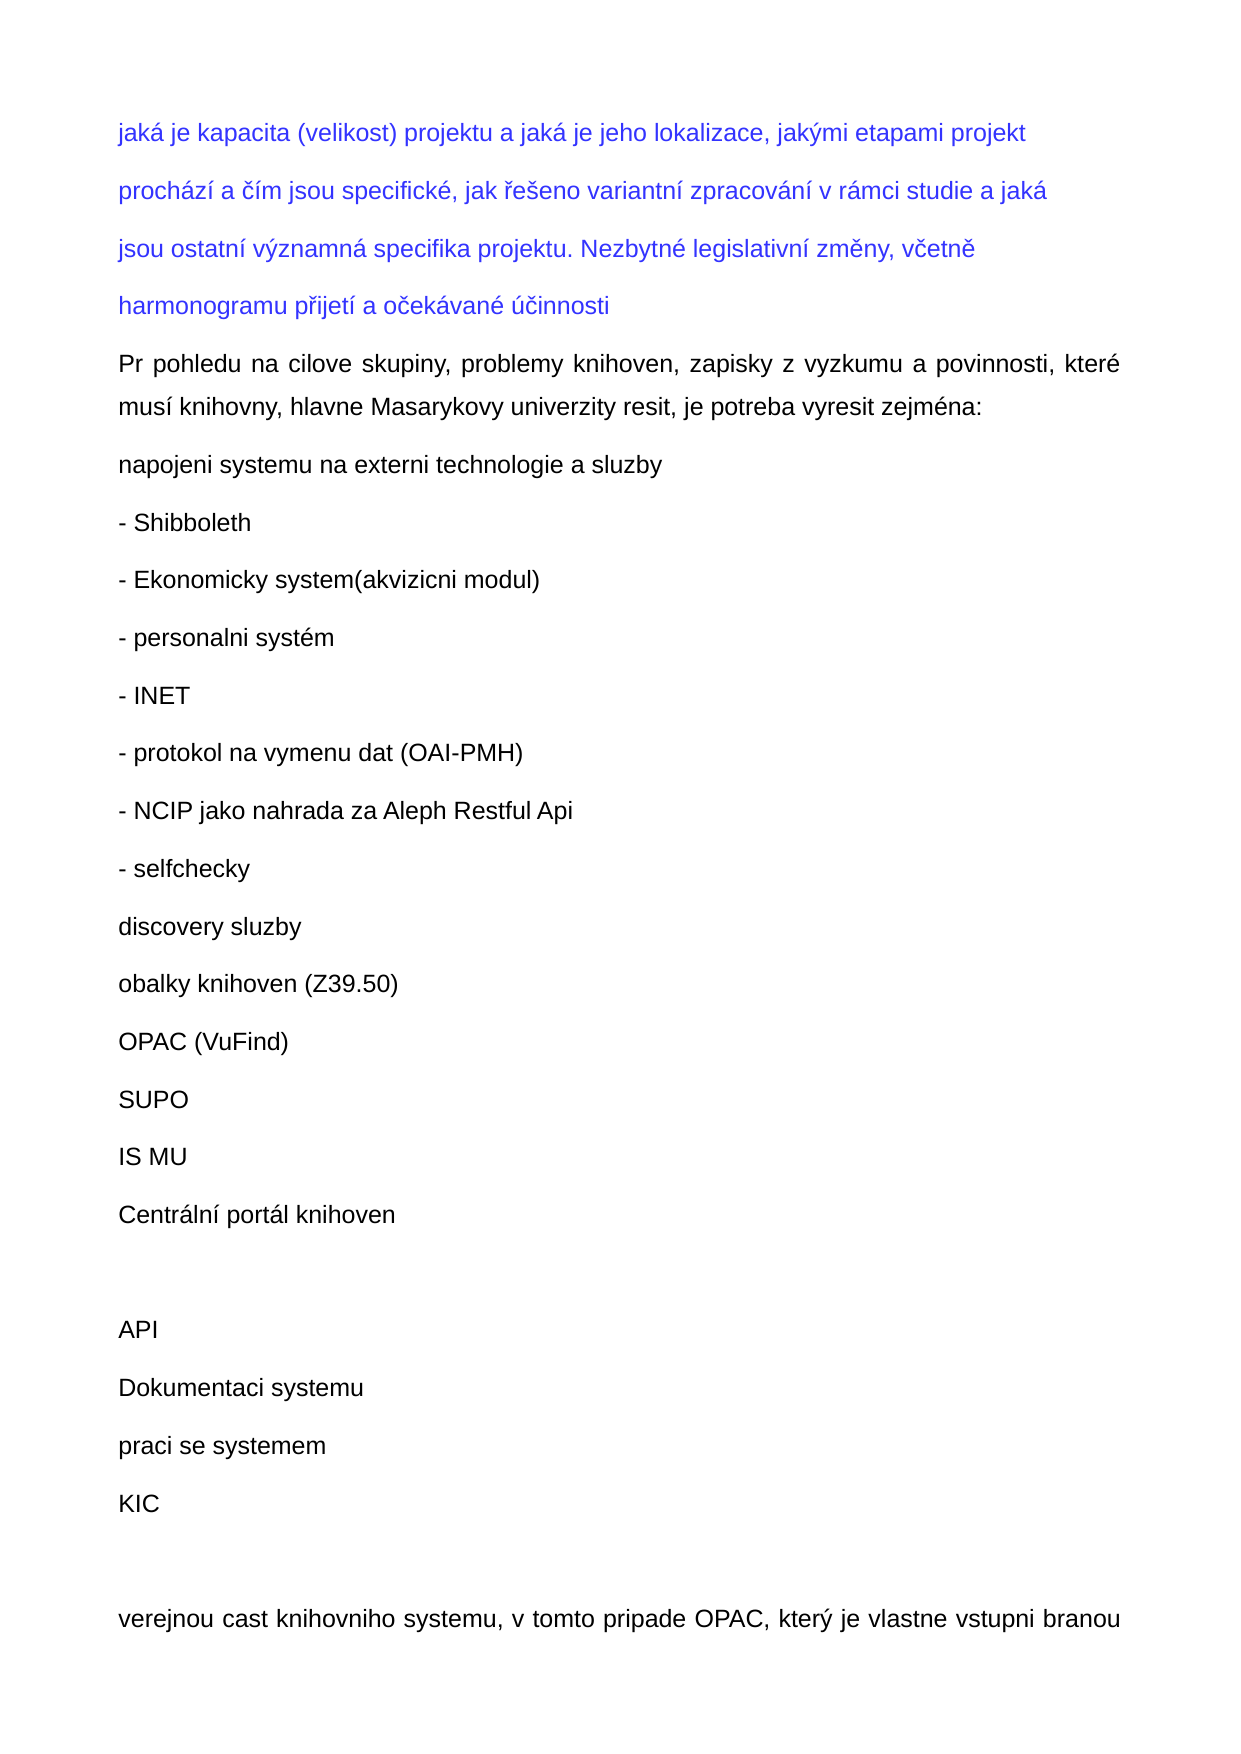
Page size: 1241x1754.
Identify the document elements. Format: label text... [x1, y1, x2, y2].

text - selfchecky [118, 854, 1122, 882]
text discovery sluzby [118, 911, 1122, 940]
text API [118, 1315, 1122, 1344]
text OPAC (VuFind) [118, 1027, 1122, 1056]
text jaká je kapacita (velikost) projektu a jaká je jeho lokalizace, jakými etapami projekt [118, 118, 1122, 147]
text - personalni systém [118, 623, 1122, 652]
text SUPO [118, 1084, 1122, 1113]
text verejnou cast knihovniho systemu, v tomto pripade OPAC, který je vlastne vstupni branou [118, 1604, 1122, 1633]
text - Shibboleth [118, 507, 1122, 536]
text KIC [118, 1488, 1122, 1517]
text napojeni systemu na externi technologie a sluzby [118, 450, 1122, 478]
text - INET [118, 681, 1122, 709]
text Pr pohledu na cilove skupiny, problemy knihoven, zapisky z vyzkumu a povinnosti, které musí knihovny, hlavne Masarykovy univerzity resit, je potreba vyresit zejména: [118, 349, 1122, 421]
text prochází a čím jsou specifické, jak řešeno variantní zpracování v rámci studie a jaká [118, 176, 1122, 204]
text jsou ostatní významná specifika projektu. Nezbytné legislativní změny, včetně [118, 233, 1122, 262]
text obalky knihoven (Z39.50) [118, 969, 1122, 998]
text praci se systemem [118, 1431, 1122, 1459]
text - Ekonomicky system(akvizicni modul) [118, 565, 1122, 594]
text harmonogramu přijetí a očekávané účinnosti [118, 291, 1122, 320]
text IS MU [118, 1142, 1122, 1171]
text Centrální portál knihoven [118, 1200, 1122, 1229]
text Dokumentaci systemu [118, 1373, 1122, 1402]
text - NCIP jako nahrada za Aleph Restful Api [118, 796, 1122, 825]
text - protokol na vymenu dat (OAI-PMH) [118, 738, 1122, 767]
